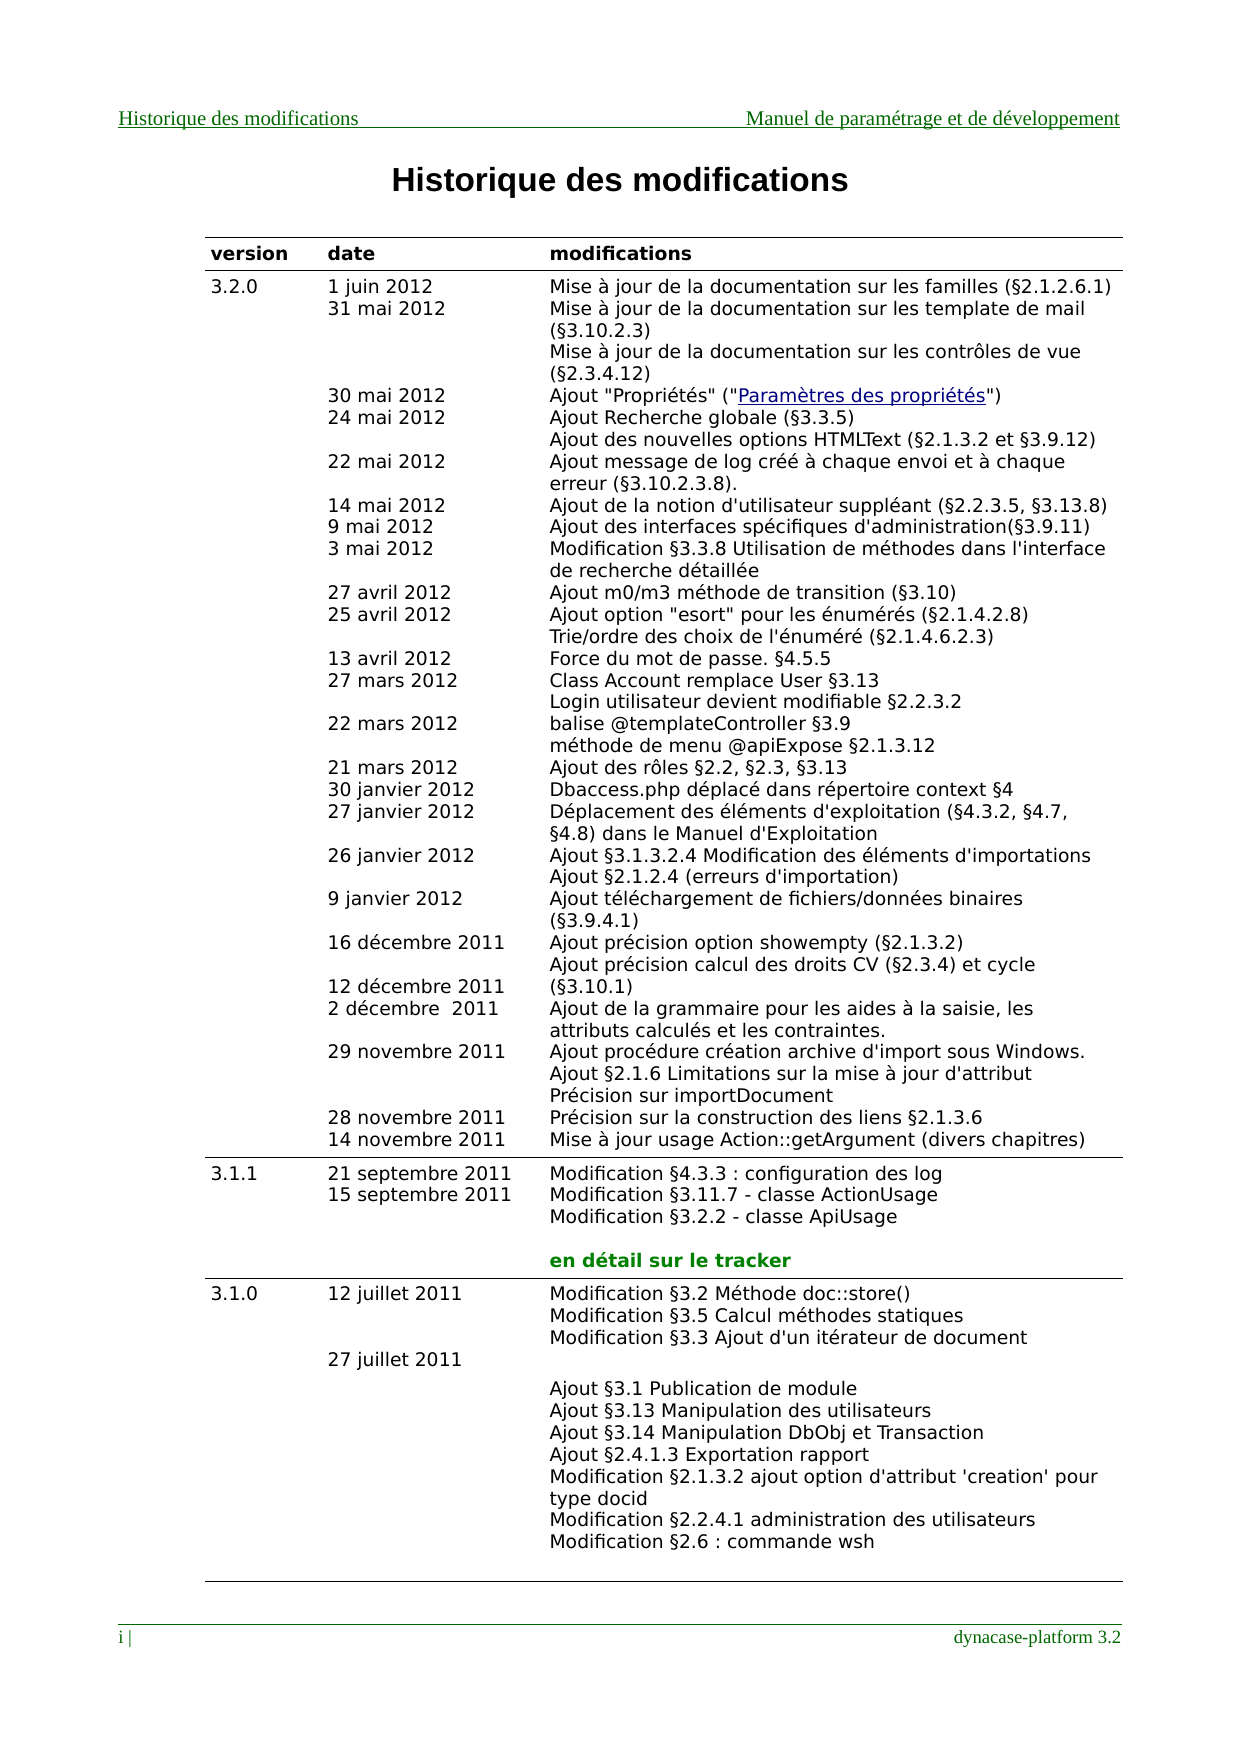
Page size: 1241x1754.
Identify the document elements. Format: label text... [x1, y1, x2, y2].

subtitle Historique des modifications [118, 160, 1122, 198]
table_cell Modification §4.3.3 : configuration des log Modification §3.11.7 - classe ActionUsage Modification §3.2.2 - classe ApiUsage en détail sur le tracker [544, 1158, 1123, 1278]
table_cell 3.1.0 [205, 1279, 322, 1581]
table_cell 1 juin 2012 31 mai 2012 30 mai 2012 24 mai 2012 22 mai 2012 14 mai 2012 9 mai 2012 3 mai 2012 27 avril 2012 25 avril 2012 13 avril 2012 27 mars 2012 22 mars 2012 21 mars 2012 30 janvier 2012 27 janvier 2012 26 janvier 2012 9 janvier 2012 16 décembre 2011 12 décembre 2011 2 décembre 2011 29 novembre 2011 28 novembre 2011 14 novembre 2011 [322, 271, 544, 1157]
table_header version [205, 238, 322, 270]
table_cell 21 septembre 2011 15 septembre 2011 [322, 1158, 544, 1278]
table_cell 3.2.0 [205, 271, 322, 1157]
table_cell Modification §3.2 Méthode doc::store() Modification §3.5 Calcul méthodes statiques Modification §3.3 Ajout d'un itérateur de document Ajout §3.1 Publication de module Ajout §3.13 Manipulation des utilisateurs Ajout §3.14 Manipulation DbObj et Transaction Ajout §2.4.1.3 Exportation rapport Modification §2.1.3.2 ajout option d'attribut 'creation' pour type docid Modification §2.2.4.1 administration des utilisateurs Modification §2.6 : commande wsh [544, 1279, 1123, 1581]
table_cell 12 juillet 2011 27 juillet 2011 [322, 1279, 544, 1581]
table_cell Mise à jour de la documentation sur les familles (§2.1.2.6.1) Mise à jour de la documentation sur les template de mail (§3.10.2.3) Mise à jour de la documentation sur les contrôles de vue (§2.3.4.12) Ajout "Propriétés" ("Paramètres des propriétés") Ajout Recherche globale (§3.3.5) Ajout des nouvelles options HTMLText (§2.1.3.2 et §3.9.12) Ajout message de log créé à chaque envoi et à chaque erreur (§3.10.2.3.8). Ajout de la notion d'utilisateur suppléant (§2.2.3.5, §3.13.8) Ajout des interfaces spécifiques d'administration(§3.9.11) Modification §3.3.8 Utilisation de méthodes dans l'interface de recherche détaillée Ajout m0/m3 méthode de transition (§3.10) Ajout option "esort" pour les énumérés (§2.1.4.2.8) Trie/ordre des choix de l'énuméré (§2.1.4.6.2.3) Force du mot de passe. §4.5.5 Class Account remplace User §3.13 Login utilisateur devient modifiable §2.2.3.2 balise @templateController §3.9 méthode de menu @apiExpose §2.1.3.12 Ajout des rôles §2.2, §2.3, §3.13 Dbaccess.php déplacé dans répertoire context §4 Déplacement des éléments d'exploitation (§4.3.2, §4.7, §4.8) dans le Manuel d'Exploitation Ajout §3.1.3.2.4 Modification des éléments d'importations Ajout §2.1.2.4 (erreurs d'importation) Ajout téléchargement de fichiers/données binaires (§3.9.4.1) Ajout précision option showempty (§2.1.3.2) Ajout précision calcul des droits CV (§2.3.4) et cycle (§3.10.1) Ajout de la grammaire pour les aides à la saisie, les attributs calculés et les contraintes. Ajout procédure création archive d'import sous Windows. Ajout §2.1.6 Limitations sur la mise à jour d'attribut Précision sur importDocument Précision sur la construction des liens §2.1.3.6 Mise à jour usage Action::getArgument (divers chapitres) [544, 271, 1123, 1157]
table_cell 3.1.1 [205, 1158, 322, 1278]
table_header date [322, 238, 544, 270]
table_header modifications [544, 238, 1123, 270]
